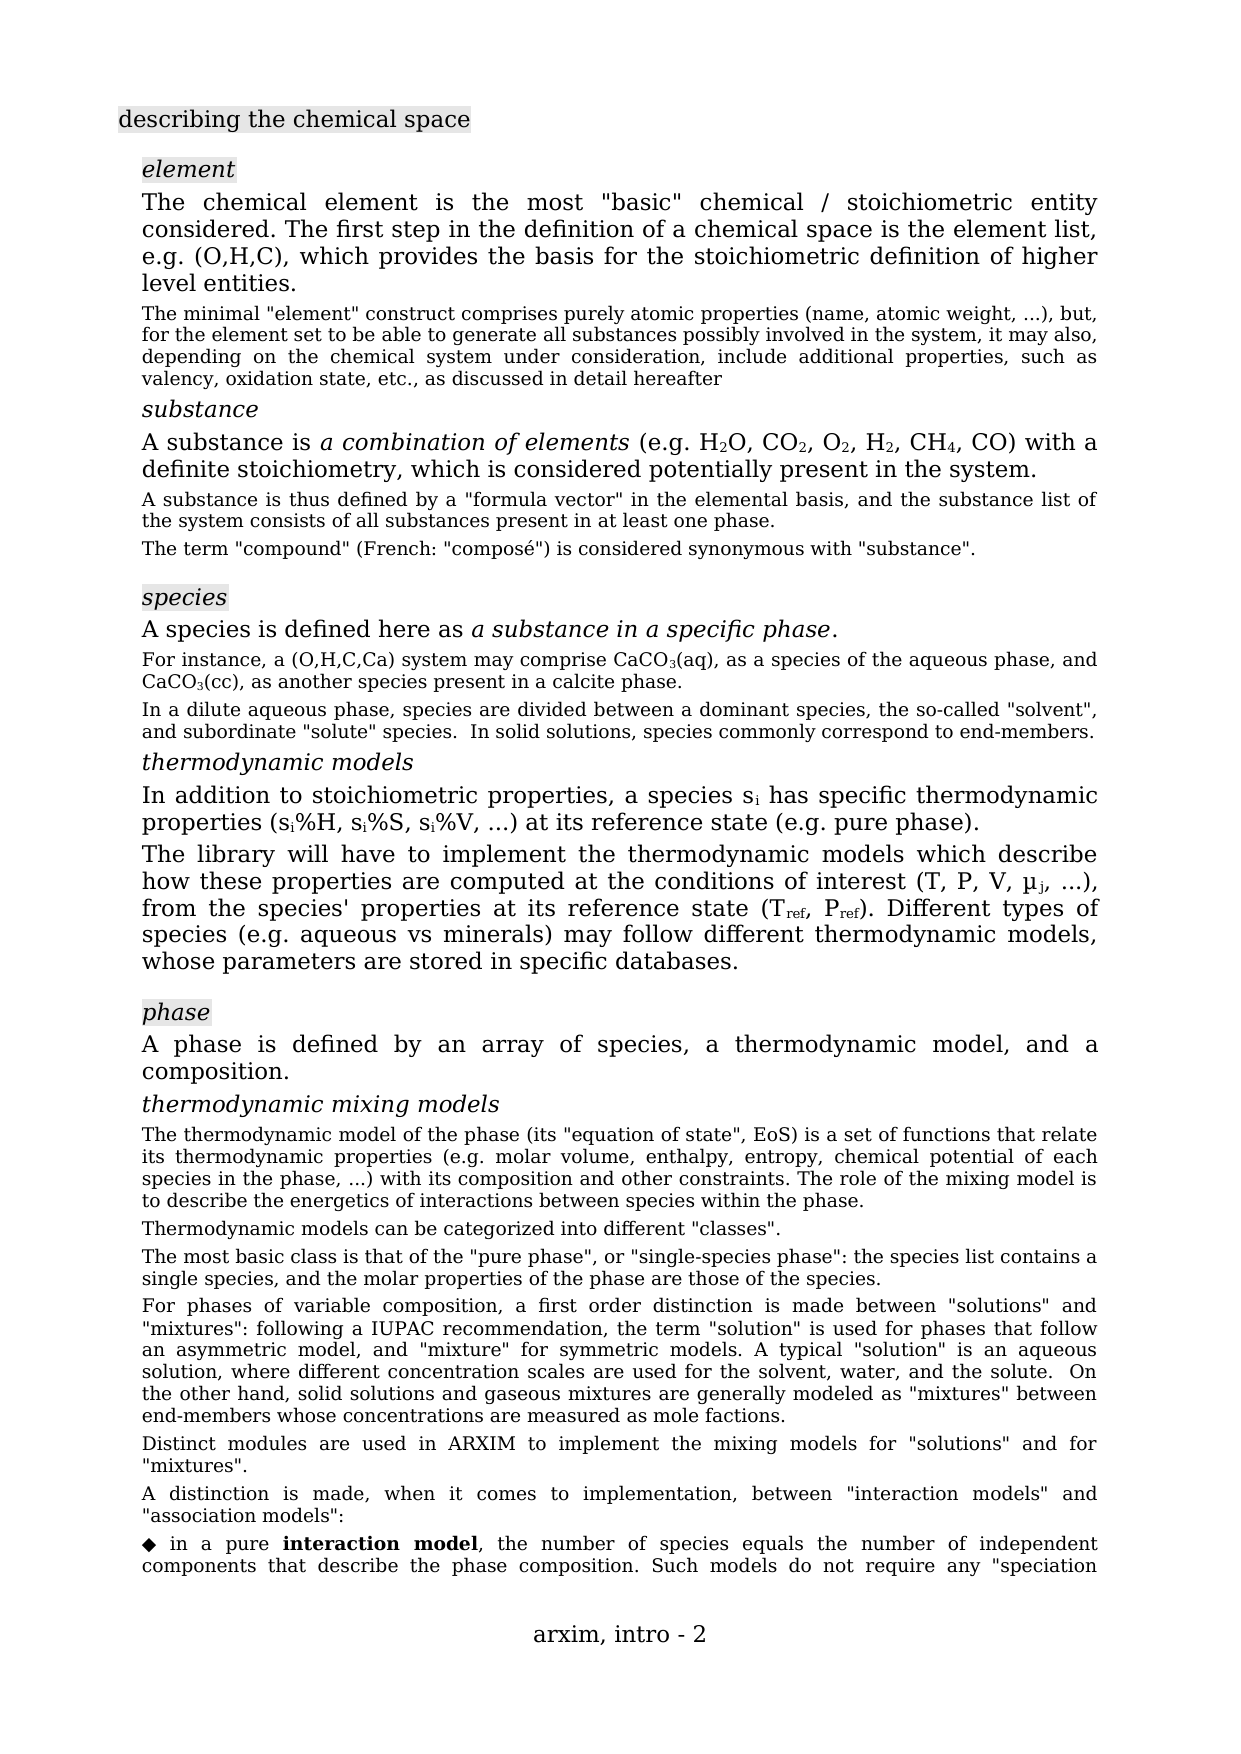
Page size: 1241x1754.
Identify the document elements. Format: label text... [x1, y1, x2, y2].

subtitle thermodynamic models [142, 749, 1134, 776]
subtitle substance [142, 396, 1134, 423]
text For instance, a (O,H,C,Ca) system may comprise CaCO3(aq), as a species of the aqueous phase, and CaCO3(cc), as another species present in a calcite phase. [142, 649, 1098, 693]
subtitle phase [212, 999, 1134, 1026]
text A phase is defined by an array of species, a thermodynamic model, and a composition. [142, 1032, 1098, 1085]
text A substance is thus defined by a "formula vector" in the elemental basis, and the substance list of the system consists of all substances present in at least one phase. [142, 488, 1098, 532]
text A distinction is made, when it comes to implementation, between "interaction models" and "association models": [142, 1483, 1098, 1527]
text In addition to stoichiometric properties, a species si has specific thermodynamic properties (si%H, si%S, si%V, ...) at its reference state (e.g. pure phase). [142, 782, 1098, 835]
text The minimal "element" construct comprises purely atomic properties (name, atomic weight, ...), but, for the element set to be able to generate all substances possibly involved in the system, it may also, depending on the chemical system under consideration, include additional properties, such as valency, oxidation state, etc., as discussed in detail hereafter [142, 302, 1098, 390]
subtitle element [237, 157, 1134, 183]
text A substance is a combination of elements (e.g. H2O, CO2, O2, H2, CH4, CO) with a definite stoichiometry, which is considered potentially present in the system. [142, 429, 1098, 482]
text The library will have to implement the thermodynamic models which describe how these properties are computed at the conditions of interest (T, P, V, µj, ...), from the species' properties at its reference state (Tref, Pref). Different types of species (e.g. aqueous vs minerals) may follow different thermodynamic models, whose parameters are stored in specific databases. [142, 841, 1098, 975]
subtitle thermodynamic mixing models [142, 1091, 1134, 1118]
text For phases of variable composition, a first order distinction is made between "solutions" and "mixtures": following a IUPAC recommendation, the term "solution" is used for phases that follow an asymmetric model, and "mixture" for symmetric models. A typical "solution" is an aqueous solution, where different concentration scales are used for the solvent, water, and the solute. On the other hand, solid solutions and gaseous mixtures are generally modeled as "mixtures" between end-members whose concentrations are measured as mole factions. [142, 1295, 1098, 1427]
text Thermodynamic models can be categorized into different "classes". [142, 1218, 1098, 1239]
text Distinct modules are used in ARXIM to implement the mixing models for "solutions" and for "mixtures". [142, 1433, 1098, 1477]
text The thermodynamic model of the phase (its "equation of state", EoS) is a set of functions that relate its thermodynamic properties (e.g. molar volume, enthalpy, entropy, chemical potential of each species in the phase, ...) with its composition and other constraints. The role of the mixing model is to describe the energetics of interactions between species within the phase. [142, 1124, 1098, 1212]
text ◆ in a pure interaction model, the number of species equals the number of independent components that describe the phase composition. Such models do not require any "speciation [142, 1533, 1098, 1577]
text In a dilute aqueous phase, species are divided between a dominant species, the so-called "solvent", and subordinate "solute" species. In solid solutions, species commonly correspond to end-members. [142, 699, 1098, 743]
subtitle species [229, 584, 1134, 611]
subtitle describing the chemical space [471, 106, 1134, 133]
text A species is defined here as a substance in a specific phase. [142, 617, 1098, 643]
text The term "compound" (French: "composé") is considered synonymous with "substance". [142, 538, 1098, 560]
text The chemical element is the most "basic" chemical / stoichiometric entity considered. The first step in the definition of a chemical space is the element list, e.g. (O,H,C), which provides the basis for the stoichiometric definition of higher level entities. [142, 189, 1098, 296]
text The most basic class is that of the "pure phase", or "single-species phase": the species list contains a single species, and the molar properties of the phase are those of the species. [142, 1246, 1098, 1289]
